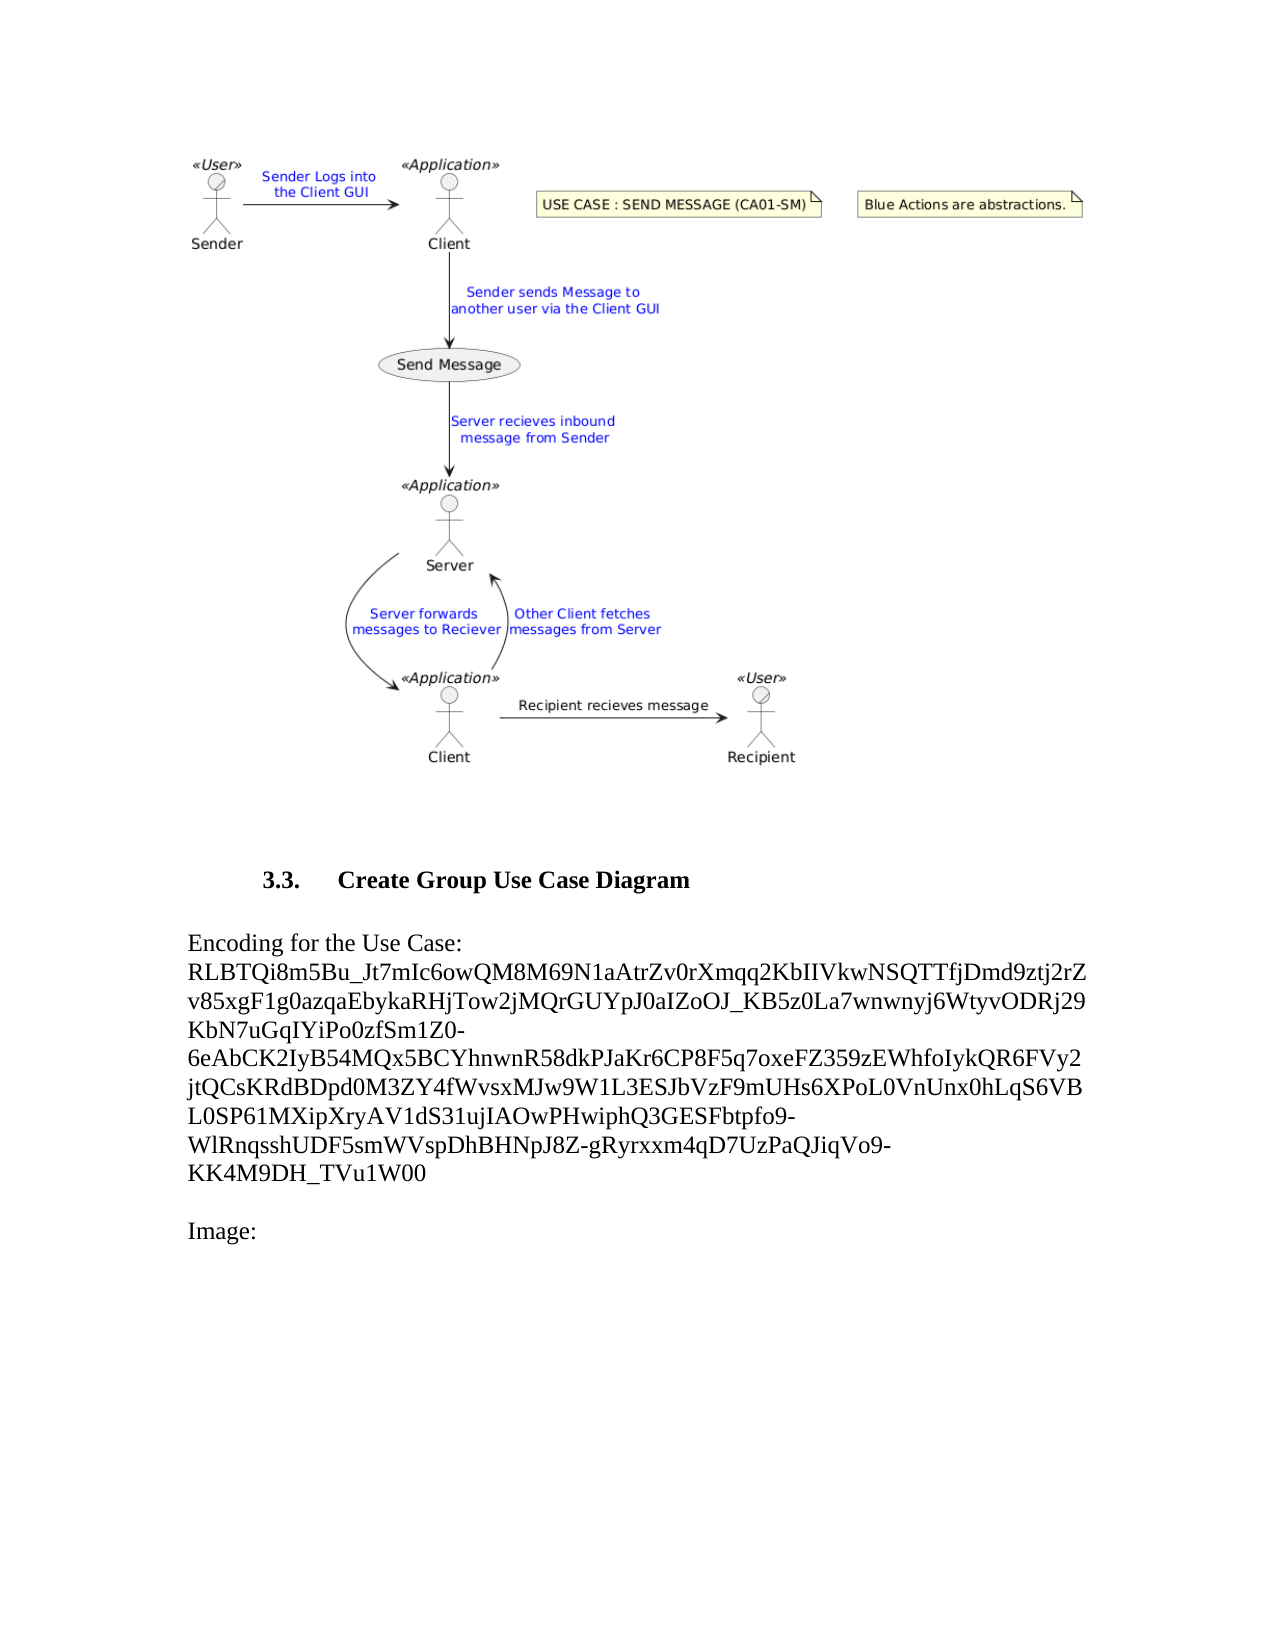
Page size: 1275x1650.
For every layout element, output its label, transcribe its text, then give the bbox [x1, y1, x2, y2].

text Image: [187, 1216, 1087, 1245]
text Encoding for the Use Case: RLBTQi8m5Bu_Jt7mIc6owQM8M69N1aAtrZv0rXmqq2KbIIVkwNSQTTfjDmd9ztj2rZv85xgF1g0azqaEbykaRHjTow2jMQrGUYpJ0aIZoOJ_KB5z0La7wnwnyj6WtyvODRj29KbN7uGqIYiPo0zfSm1Z0-6eAbCK2IyB54MQx5BCYhnwnR58dkPJaKr6CP8F5q7oxeFZ359zEWhfoIykQR6FVy2jtQCsKRdBDpd0M3ZY4fWvsxMJw9W1L3ESJbVzF9mUHs6XPoL0VnUnx0hLqS6VBL0SP61MXipXryAV1dS31ujIAOwPHwiphQ3GESFbtpfo9-WlRnqsshUDF5smWVspDhBHNpJ8Z-gRyrxxm4qD7UzPaQJiqVo9-KK4M9DH_TVu1W00 [187, 928, 1087, 1187]
subtitle Create Group Use Case Diagram [262, 865, 1087, 893]
picture [187, 150, 1088, 783]
